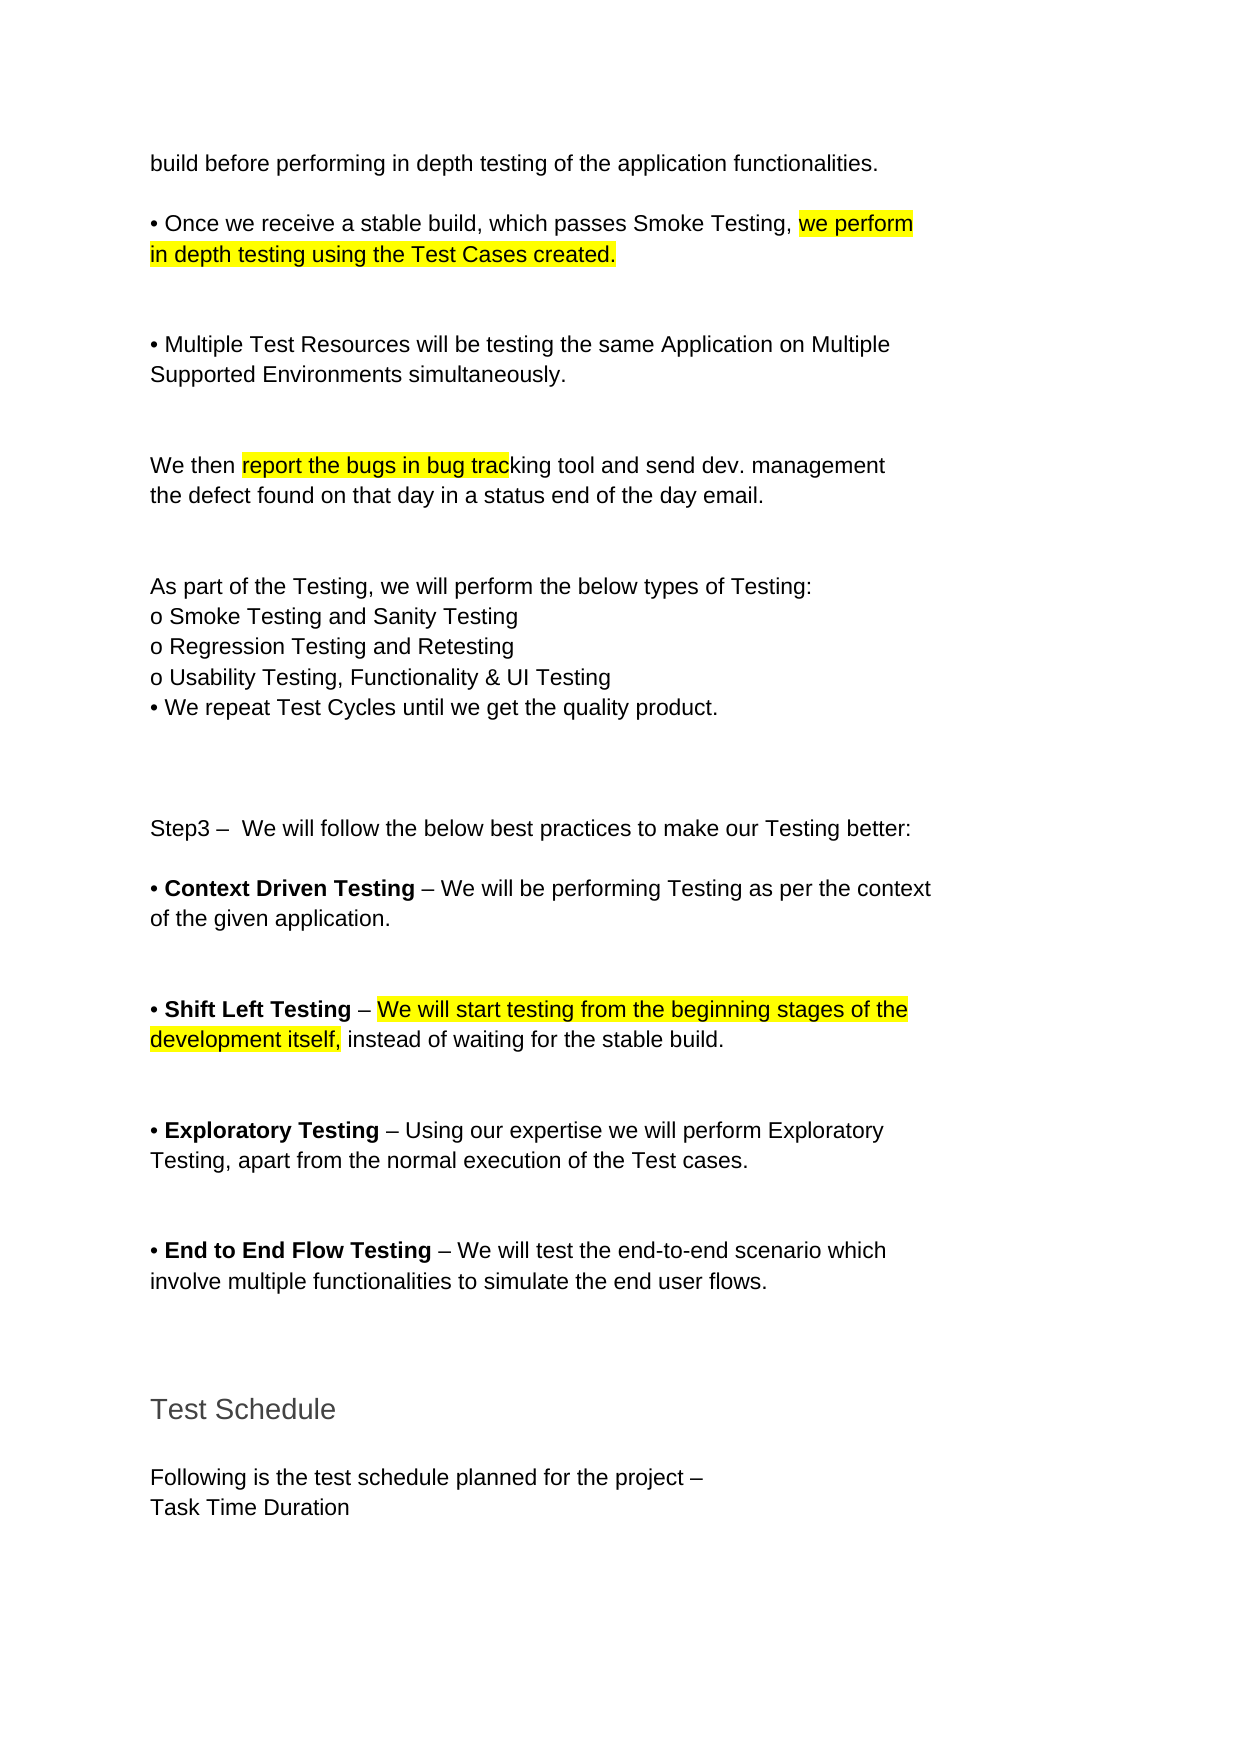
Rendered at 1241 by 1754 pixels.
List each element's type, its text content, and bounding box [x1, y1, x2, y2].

text • We repeat Test Cycles until we get the quality product. [150, 694, 1090, 720]
text of the given application. [150, 905, 1090, 932]
text Following is the test schedule planned for the project – [150, 1464, 1090, 1490]
text o Usability Testing, Functionality & UI Testing [150, 663, 1090, 690]
text Supported Environments simultaneously. [150, 361, 1090, 388]
text • Once we receive a stable build, which passes Smoke Testing, we perform [150, 210, 1090, 237]
text o Regression Testing and Retesting [150, 633, 1090, 660]
text As part of the Testing, we will perform the below types of Testing: [150, 573, 1090, 599]
subtitle Test Schedule [150, 1392, 1090, 1425]
text • Context Driven Testing – We will be performing Testing as per the context [150, 875, 1090, 901]
text • Exploratory Testing – Using our expertise we will perform Exploratory [150, 1117, 1090, 1143]
text • End to End Flow Testing – We will test the end-to-end scenario which [150, 1237, 1090, 1264]
text Task Time Duration [150, 1494, 1090, 1520]
text development itself, instead of waiting for the stable build. [150, 1026, 1090, 1052]
text involve multiple functionalities to simulate the end user flows. [150, 1268, 1090, 1294]
text build before performing in depth testing of the application functionalities. [150, 150, 1090, 176]
text in depth testing using the Test Cases created. [150, 241, 1090, 267]
text the defect found on that day in a status end of the day email. [150, 482, 1090, 509]
text Testing, apart from the normal execution of the Test cases. [150, 1147, 1090, 1173]
text • Shift Left Testing – We will start testing from the beginning stages of the [150, 996, 1090, 1022]
text We then report the bugs in bug tracking tool and send dev. management [150, 452, 1090, 478]
text o Smoke Testing and Sanity Testing [150, 603, 1090, 629]
text • Multiple Test Resources will be testing the same Application on Multiple [150, 331, 1090, 358]
text Step3 – We will follow the below best practices to make our Testing better: [150, 814, 1090, 841]
